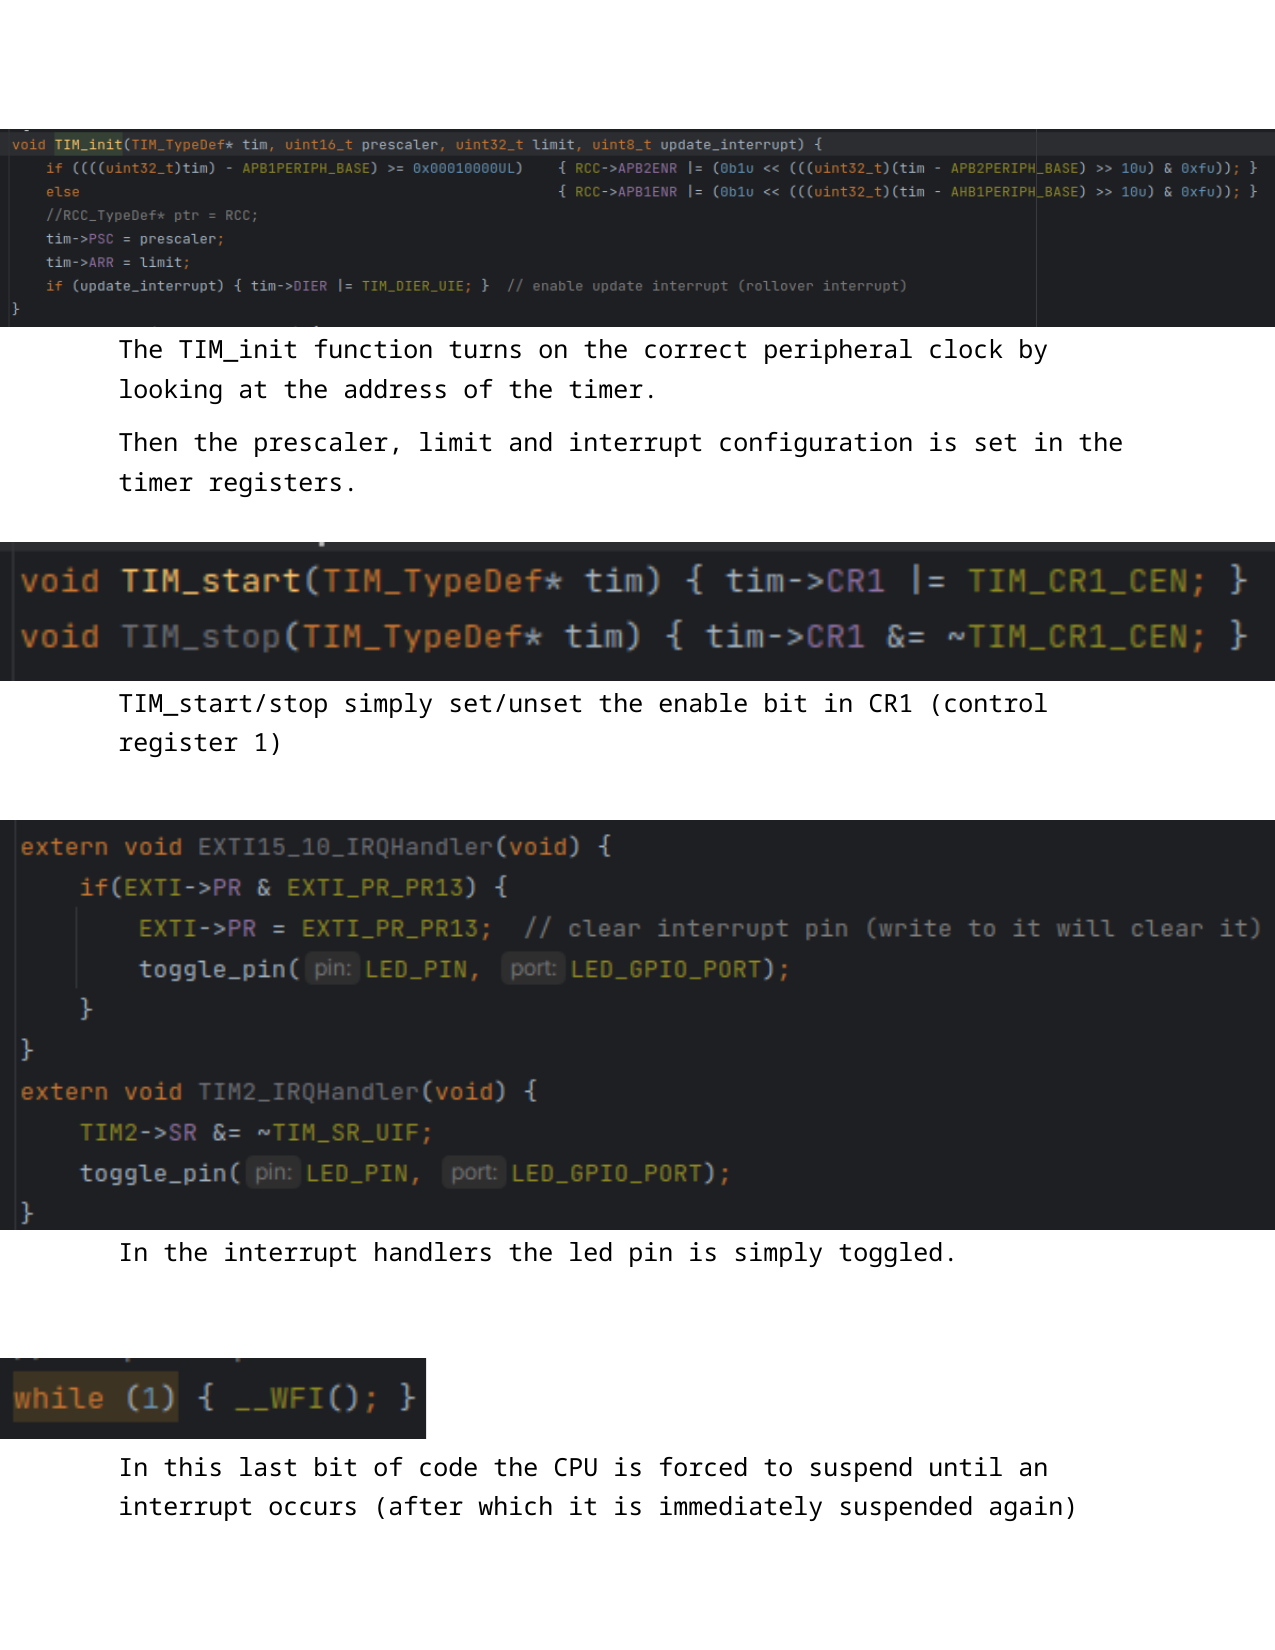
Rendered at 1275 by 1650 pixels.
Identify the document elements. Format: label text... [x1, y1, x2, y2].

text [118, 118, 1157, 129]
picture [0, 820, 1275, 1230]
picture [0, 1358, 427, 1439]
text In this last bit of code the CPU is forced to suspend until an interrupt occurs (after which it is immediately suspended again) [118, 1449, 1157, 1523]
text [118, 518, 1157, 542]
picture [0, 129, 1275, 327]
text Then the prescaler, limit and interrupt configuration is set in the timer registers. [118, 425, 1157, 498]
text TIM_start/stop simply set/unset the enable bit in CR1 (control register 1) [118, 681, 1157, 759]
picture [0, 542, 1275, 681]
text The TIM_init function turns on the correct peripheral clock by looking at the address of the timer. [118, 327, 1157, 405]
text In the interrupt handlers the led pin is simply toggled. [118, 1230, 1157, 1269]
